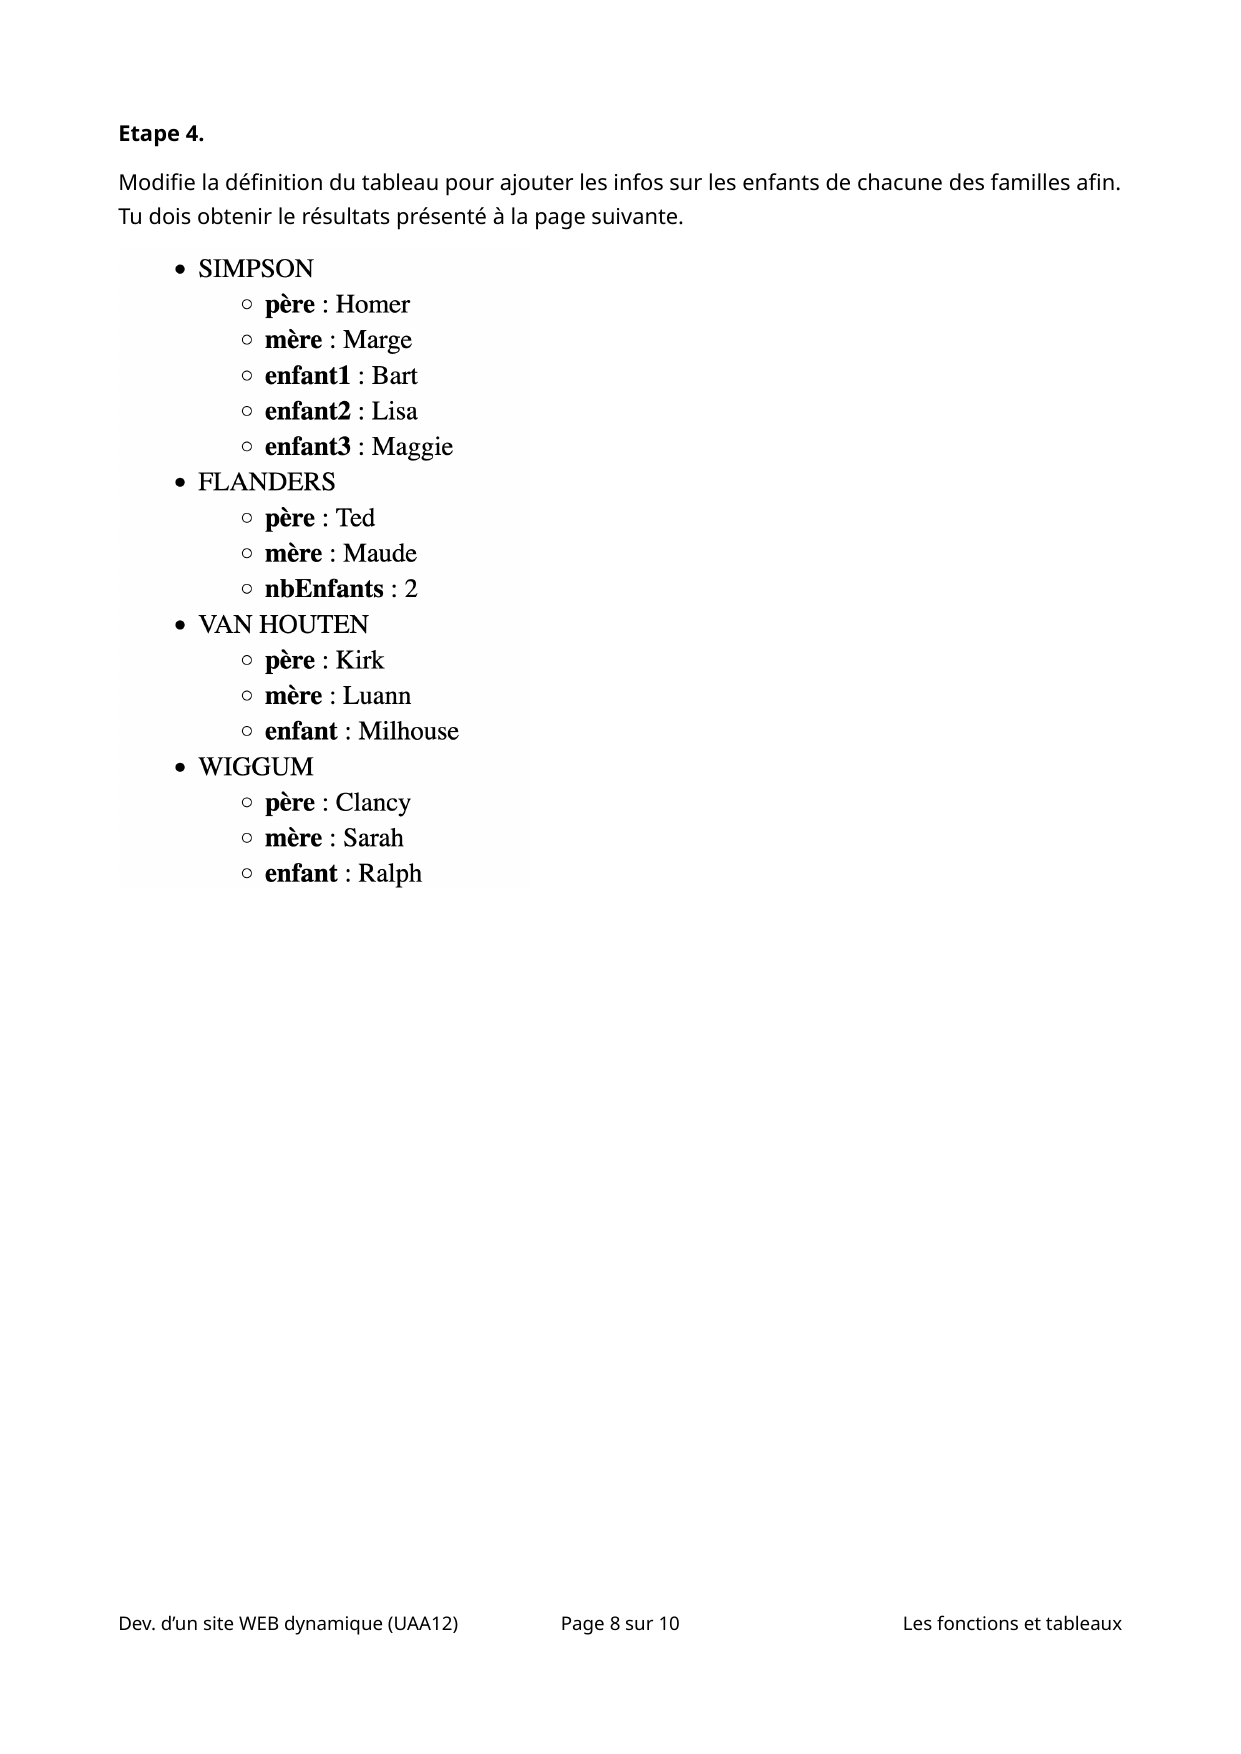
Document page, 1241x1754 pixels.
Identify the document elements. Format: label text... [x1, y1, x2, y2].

text Etape 4. [118, 118, 1122, 148]
text Modifie la définition du tableau pour ajouter les infos sur les enfants de chacune des familles afin. Tu dois obtenir le résultats présenté à la page suivante. [118, 167, 1122, 231]
picture [118, 249, 531, 889]
